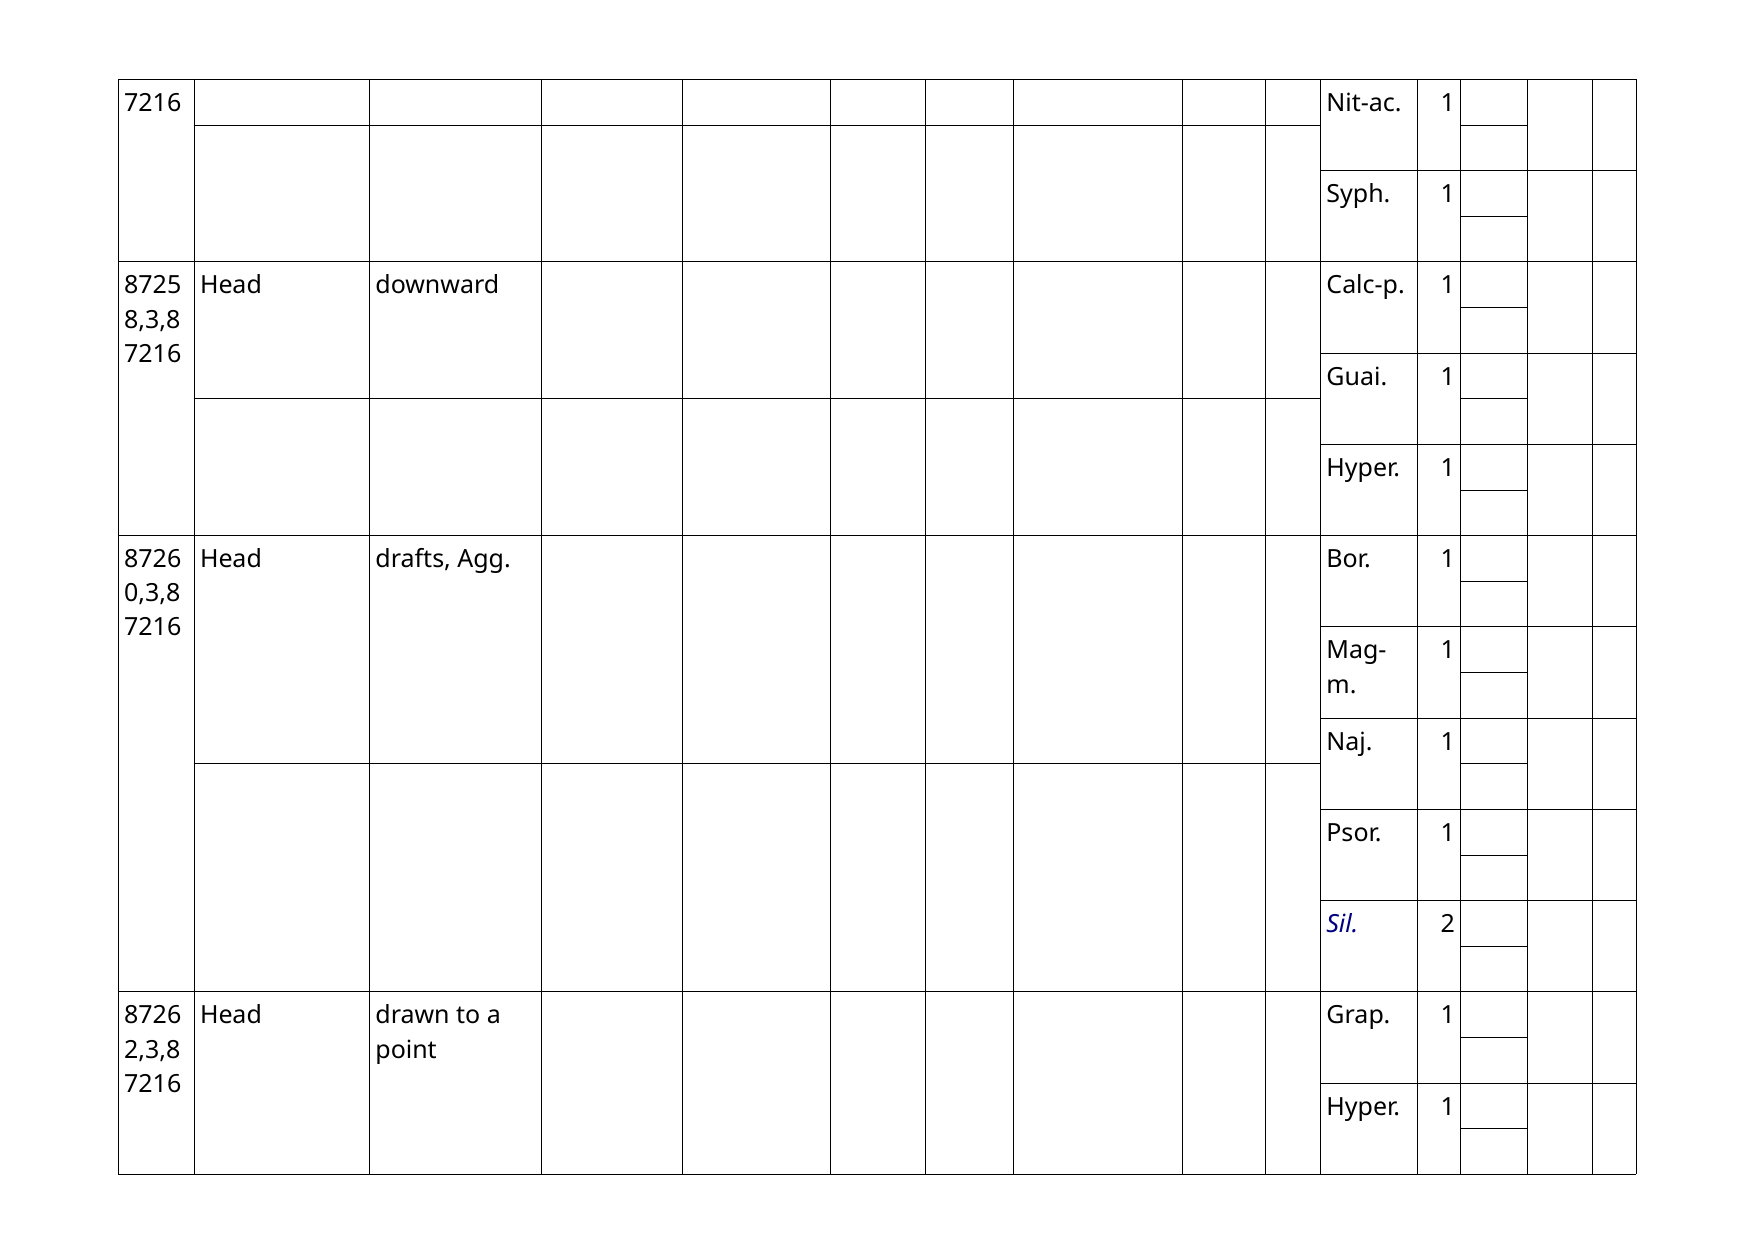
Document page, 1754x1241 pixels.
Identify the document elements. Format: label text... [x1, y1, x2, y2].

table_cell 1 [1418, 536, 1460, 626]
table_cell [1593, 992, 1636, 1083]
table_cell 87260,3,87216 [119, 536, 194, 991]
table_cell [683, 399, 830, 535]
table_cell [1266, 126, 1320, 261]
table_cell 1 [1418, 627, 1460, 718]
table_cell [831, 399, 925, 535]
table_cell Mag-m. [1321, 627, 1417, 718]
table_cell Sil. [1321, 901, 1417, 991]
table_cell [1461, 491, 1527, 535]
table_cell [1014, 399, 1182, 535]
table_cell [1014, 126, 1182, 261]
table_cell [1461, 217, 1527, 261]
table_cell drawn to a point [370, 992, 541, 1174]
table_cell [1593, 627, 1636, 718]
table_cell [1528, 536, 1592, 626]
table_cell [1593, 80, 1636, 170]
table_cell downward [370, 262, 541, 398]
table_cell [1461, 582, 1527, 626]
table_cell [1528, 719, 1592, 809]
table_cell drafts, Agg. [370, 536, 541, 763]
table_cell [1014, 764, 1182, 991]
table_cell [926, 399, 1013, 535]
table_cell [1593, 536, 1636, 626]
table_cell [926, 764, 1013, 991]
table_cell 1 [1418, 1084, 1460, 1174]
table_cell Calc-p. [1321, 262, 1417, 353]
table_cell [926, 262, 1013, 398]
table_cell 1 [1418, 354, 1460, 444]
table_cell [831, 262, 925, 398]
table_cell [1014, 80, 1182, 124]
table_cell 87262,3,87216 [119, 992, 194, 1174]
table_cell [1461, 536, 1527, 581]
table_cell 1 [1418, 80, 1460, 170]
table_cell [831, 764, 925, 991]
table_cell [195, 80, 369, 124]
table_cell 1 [1418, 262, 1460, 353]
table_cell Hyper. [1321, 1084, 1417, 1174]
table_cell [1461, 445, 1527, 489]
table_cell Head [195, 992, 369, 1174]
table_cell [1461, 947, 1527, 991]
table_cell Syph. [1321, 171, 1417, 261]
table_cell Head [195, 536, 369, 763]
table_cell 1 [1418, 719, 1460, 809]
table_cell [1461, 171, 1527, 216]
table_cell [1461, 262, 1527, 307]
table_cell [831, 992, 925, 1174]
table_cell [1593, 901, 1636, 991]
table_cell 1 [1418, 445, 1460, 535]
table_cell [1266, 80, 1320, 124]
table_cell [542, 536, 682, 763]
table_cell 1 [1418, 171, 1460, 261]
table_cell [1461, 627, 1527, 672]
table_cell [1461, 673, 1527, 718]
table_cell 1 [1418, 810, 1460, 900]
table_cell [683, 992, 830, 1174]
table_cell [1593, 1084, 1636, 1174]
table_cell [1183, 80, 1265, 124]
table_cell [1593, 810, 1636, 900]
table_cell [1593, 171, 1636, 261]
table_cell [1266, 764, 1320, 991]
table_cell [1461, 810, 1527, 854]
table_cell [542, 262, 682, 398]
table_cell [1461, 856, 1527, 900]
table_cell [683, 536, 830, 763]
table_cell [1461, 126, 1527, 170]
table_cell Grap. [1321, 992, 1417, 1083]
table_cell [1528, 80, 1592, 170]
table_cell [1461, 80, 1527, 124]
table_cell 7216 [119, 80, 194, 261]
table_cell [1528, 627, 1592, 718]
table_cell [1183, 399, 1265, 535]
table_cell [1593, 262, 1636, 353]
table_cell [926, 536, 1013, 763]
table_cell [1461, 992, 1527, 1037]
table_cell [1014, 536, 1182, 763]
table_cell [1461, 1129, 1527, 1174]
table_cell [831, 536, 925, 763]
table_cell [1528, 810, 1592, 900]
table_cell [1593, 354, 1636, 444]
table_cell Head [195, 262, 369, 398]
table_cell Bor. [1321, 536, 1417, 626]
table_cell Naj. [1321, 719, 1417, 809]
table_cell [542, 992, 682, 1174]
table_cell [926, 992, 1013, 1174]
table_cell [1528, 262, 1592, 353]
table_cell [1528, 445, 1592, 535]
table_cell [1266, 262, 1320, 398]
table_cell [1183, 764, 1265, 991]
table_cell [1528, 354, 1592, 444]
table_cell [1461, 399, 1527, 444]
table_cell [1266, 536, 1320, 763]
table_cell 87258,3,87216 [119, 262, 194, 535]
table_cell Nit-ac. [1321, 80, 1417, 170]
table_cell [1461, 764, 1527, 809]
table_cell [195, 126, 369, 261]
table_cell [542, 399, 682, 535]
table_cell [1461, 354, 1527, 398]
table_cell Psor. [1321, 810, 1417, 900]
table_cell [1461, 901, 1527, 946]
table_cell [1014, 262, 1182, 398]
table_cell [542, 80, 682, 124]
table_cell [1593, 445, 1636, 535]
table_cell [1593, 719, 1636, 809]
table_cell Guai. [1321, 354, 1417, 444]
table_cell [370, 126, 541, 261]
table_cell [1266, 399, 1320, 535]
table_cell [683, 126, 830, 261]
table_cell [1461, 1038, 1527, 1083]
table_cell [683, 80, 830, 124]
table_cell [831, 126, 925, 261]
table_cell [1183, 992, 1265, 1174]
table_cell [195, 764, 369, 991]
table_cell [542, 126, 682, 261]
table_cell [1183, 262, 1265, 398]
table_cell 1 [1418, 992, 1460, 1083]
table_cell Hyper. [1321, 445, 1417, 535]
table_cell [926, 80, 1013, 124]
table_cell [1266, 992, 1320, 1174]
table_cell [1183, 536, 1265, 763]
table_cell [1528, 901, 1592, 991]
table_cell 2 [1418, 901, 1460, 991]
table_cell [370, 399, 541, 535]
table_cell [831, 80, 925, 124]
table_cell [1528, 1084, 1592, 1174]
table_cell [1461, 719, 1527, 763]
table_cell [926, 126, 1013, 261]
table_cell [683, 764, 830, 991]
table_cell [1528, 171, 1592, 261]
table_cell [370, 764, 541, 991]
table_cell [1461, 1084, 1527, 1128]
table_cell [1014, 992, 1182, 1174]
table_cell [195, 399, 369, 535]
table_cell [1183, 126, 1265, 261]
table_cell [683, 262, 830, 398]
table_cell [1528, 992, 1592, 1083]
table_cell [1461, 308, 1527, 353]
table_cell [370, 80, 541, 124]
table_cell [542, 764, 682, 991]
